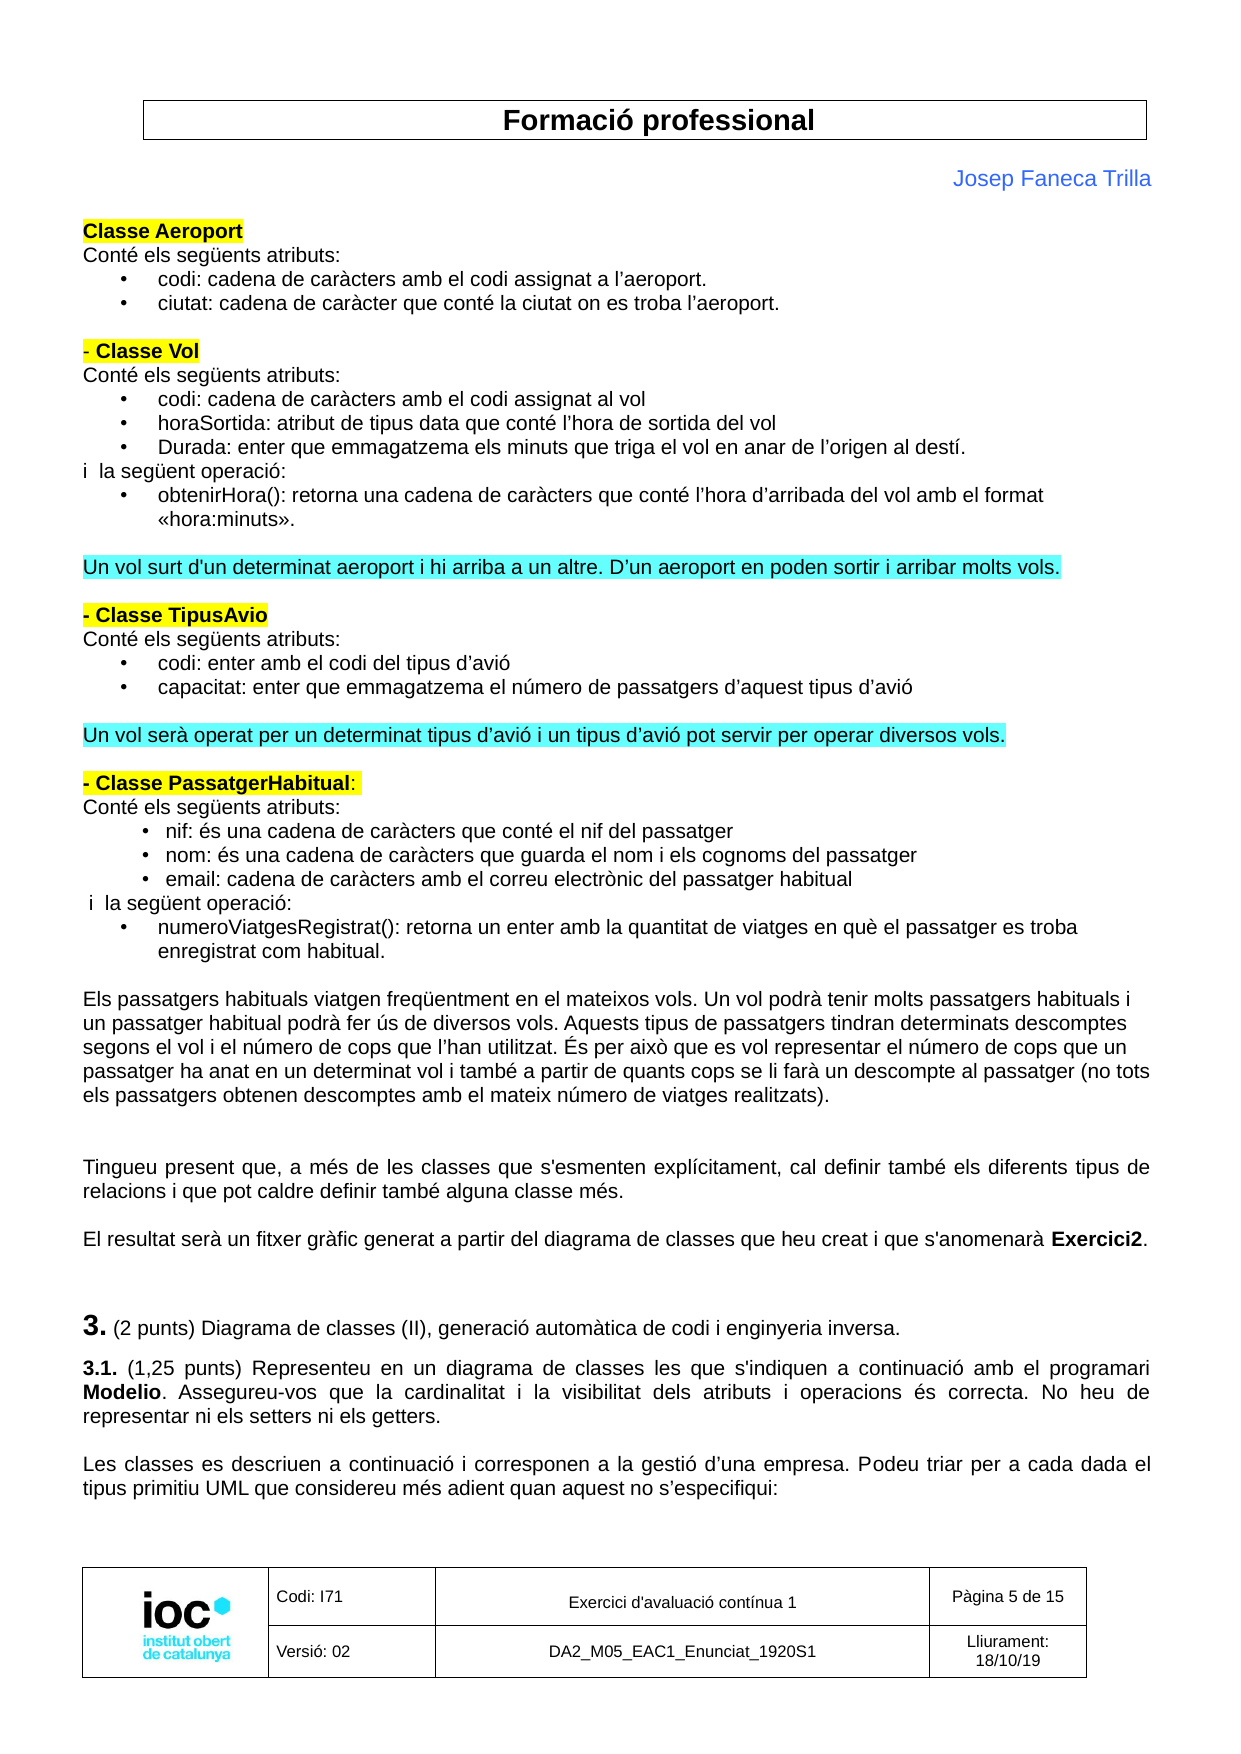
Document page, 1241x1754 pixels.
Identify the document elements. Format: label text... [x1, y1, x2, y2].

text 3. (2 punts) Diagrama de classes (II), generació automàtica de codi i enginyeria inversa. [83, 1308, 1151, 1341]
text - Classe TipusAvio [83, 603, 1151, 627]
list codi: enter amb el codi del tipus d’avió [120, 651, 1151, 675]
text i la següent operació: [83, 891, 1151, 915]
list ciutat: cadena de caràcter que conté la ciutat on es troba l’aeroport. [120, 291, 1151, 315]
text i la següent operació: [83, 459, 1151, 483]
text Classe Aeroport [83, 219, 1151, 243]
text - Classe Vol [83, 339, 1151, 363]
text Un vol surt d'un determinat aeroport i hi arriba a un altre. D’un aeroport en poden sortir i arribar molts vols. [83, 555, 1151, 579]
text Un vol serà operat per un determinat tipus d’avió i un tipus d’avió pot servir per operar diversos vols. [83, 723, 1151, 747]
list obtenirHora(): retorna una cadena de caràcters que conté l’hora d’arribada del vol amb el format «hora:minuts». [120, 483, 1151, 531]
text Els passatgers habituals viatgen freqüentment en el mateixos vols. Un vol podrà tenir molts passatgers habituals i un passatger habitual podrà fer ús de diversos vols. Aquests tipus de passatgers tindran determinats descomptes segons el vol i el número de cops que l’han utilitzat. És per això que es vol representar el número de cops que un passatger ha anat en un determinat vol i també a partir de quants cops se li farà un descompte al passatger (no tots els passatgers obtenen descomptes amb el mateix número de viatges realitzats). [83, 987, 1151, 1107]
text Conté els següents atributs: [83, 795, 1151, 819]
list nom: és una cadena de caràcters que guarda el nom i els cognoms del passatger [142, 843, 1151, 867]
text El resultat serà un fitxer gràfic generat a partir del diagrama de classes que heu creat i que s'anomenarà Exercici2. [83, 1226, 1151, 1250]
text Conté els següents atributs: [83, 627, 1151, 651]
text Conté els següents atributs: [83, 243, 1151, 267]
text Tingueu present que, a més de les classes que s'esmenten explícitament, cal definir també els diferents tipus de relacions i que pot caldre definir també alguna classe més. [83, 1154, 1151, 1202]
list codi: cadena de caràcters amb el codi assignat al vol [120, 387, 1151, 411]
text Conté els següents atributs: [83, 363, 1151, 387]
text - Classe PassatgerHabitual: [83, 771, 1151, 795]
text 3.1. (1,25 punts) Representeu en un diagrama de classes les que s'indiquen a continuació amb el programari Modelio. Assegureu-vos que la cardinalitat i la visibilitat dels atributs i operacions és correcta. No heu de representar ni els setters ni els getters. [83, 1356, 1151, 1428]
list codi: cadena de caràcters amb el codi assignat a l’aeroport. [120, 267, 1151, 291]
picture [130, 1577, 244, 1673]
list horaSortida: atribut de tipus data que conté l’hora de sortida del vol [120, 411, 1151, 435]
list capacitat: enter que emmagatzema el número de passatgers d’aquest tipus d’avió [120, 675, 1151, 699]
list nif: és una cadena de caràcters que conté el nif del passatger [142, 819, 1151, 843]
list Durada: enter que emmagatzema els minuts que triga el vol en anar de l’origen al destí. [120, 435, 1151, 459]
text Les classes es descriuen a continuació i corresponen a la gestió d’una empresa. Podeu triar per a cada dada el tipus primitiu UML que considereu més adient quan aquest no s’especifiqui: [83, 1452, 1151, 1499]
list numeroViatgesRegistrat(): retorna un enter amb la quantitat de viatges en què el passatger es troba enregistrat com habitual. [120, 915, 1151, 963]
list email: cadena de caràcters amb el correu electrònic del passatger habitual [142, 867, 1151, 891]
